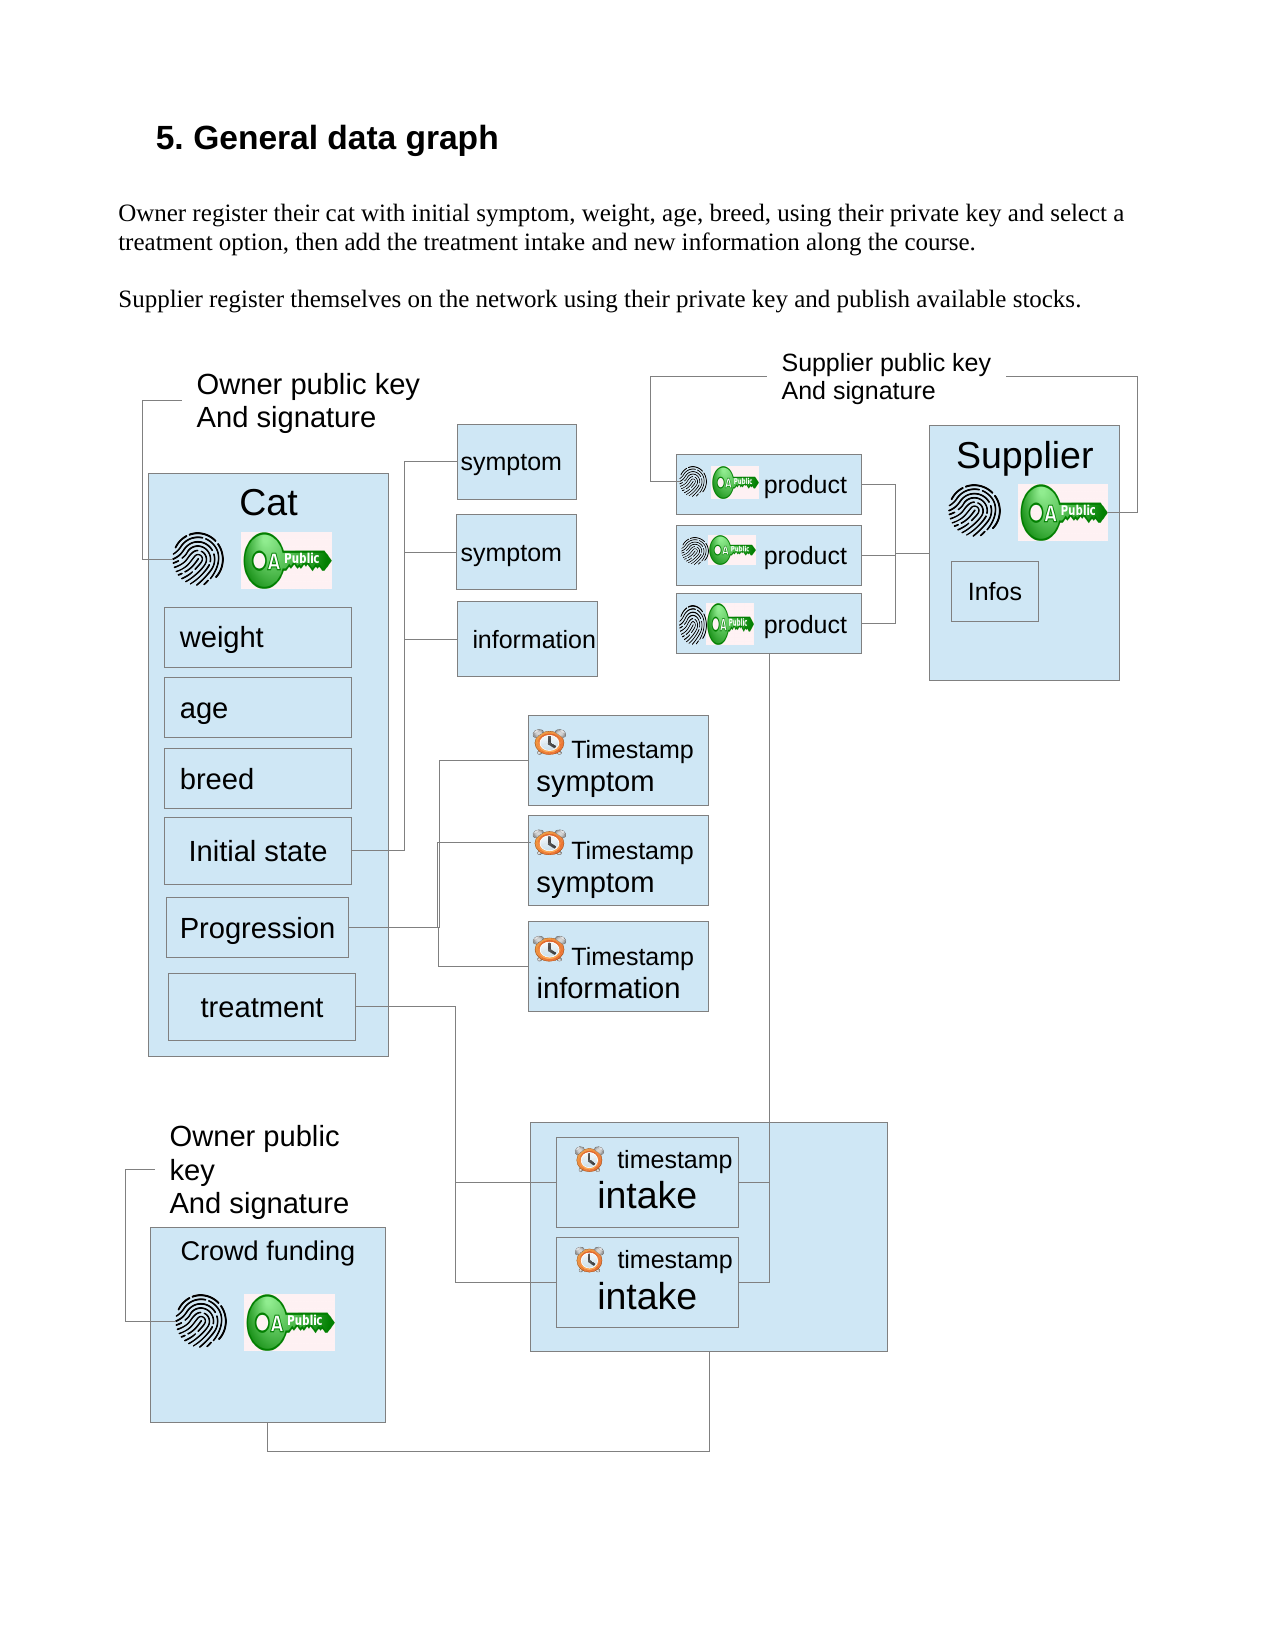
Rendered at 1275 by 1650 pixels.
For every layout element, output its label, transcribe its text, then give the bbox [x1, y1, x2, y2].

picture [175, 1294, 227, 1348]
text Supplier register themselves on the network using their private key and publish available stocks. [118, 284, 1157, 313]
picture [948, 484, 1001, 537]
picture [711, 466, 759, 499]
picture [241, 532, 332, 589]
picture [1018, 484, 1108, 541]
picture [679, 466, 707, 497]
picture [244, 1294, 335, 1351]
text Owner register their cat with initial symptom, weight, age, breed, using their private key and select a treatment option, then add the treatment intake and new information along the course. [118, 198, 1157, 256]
picture [172, 532, 224, 586]
picture [679, 603, 754, 645]
subtitle General data graph [156, 118, 1157, 157]
picture [681, 535, 756, 565]
